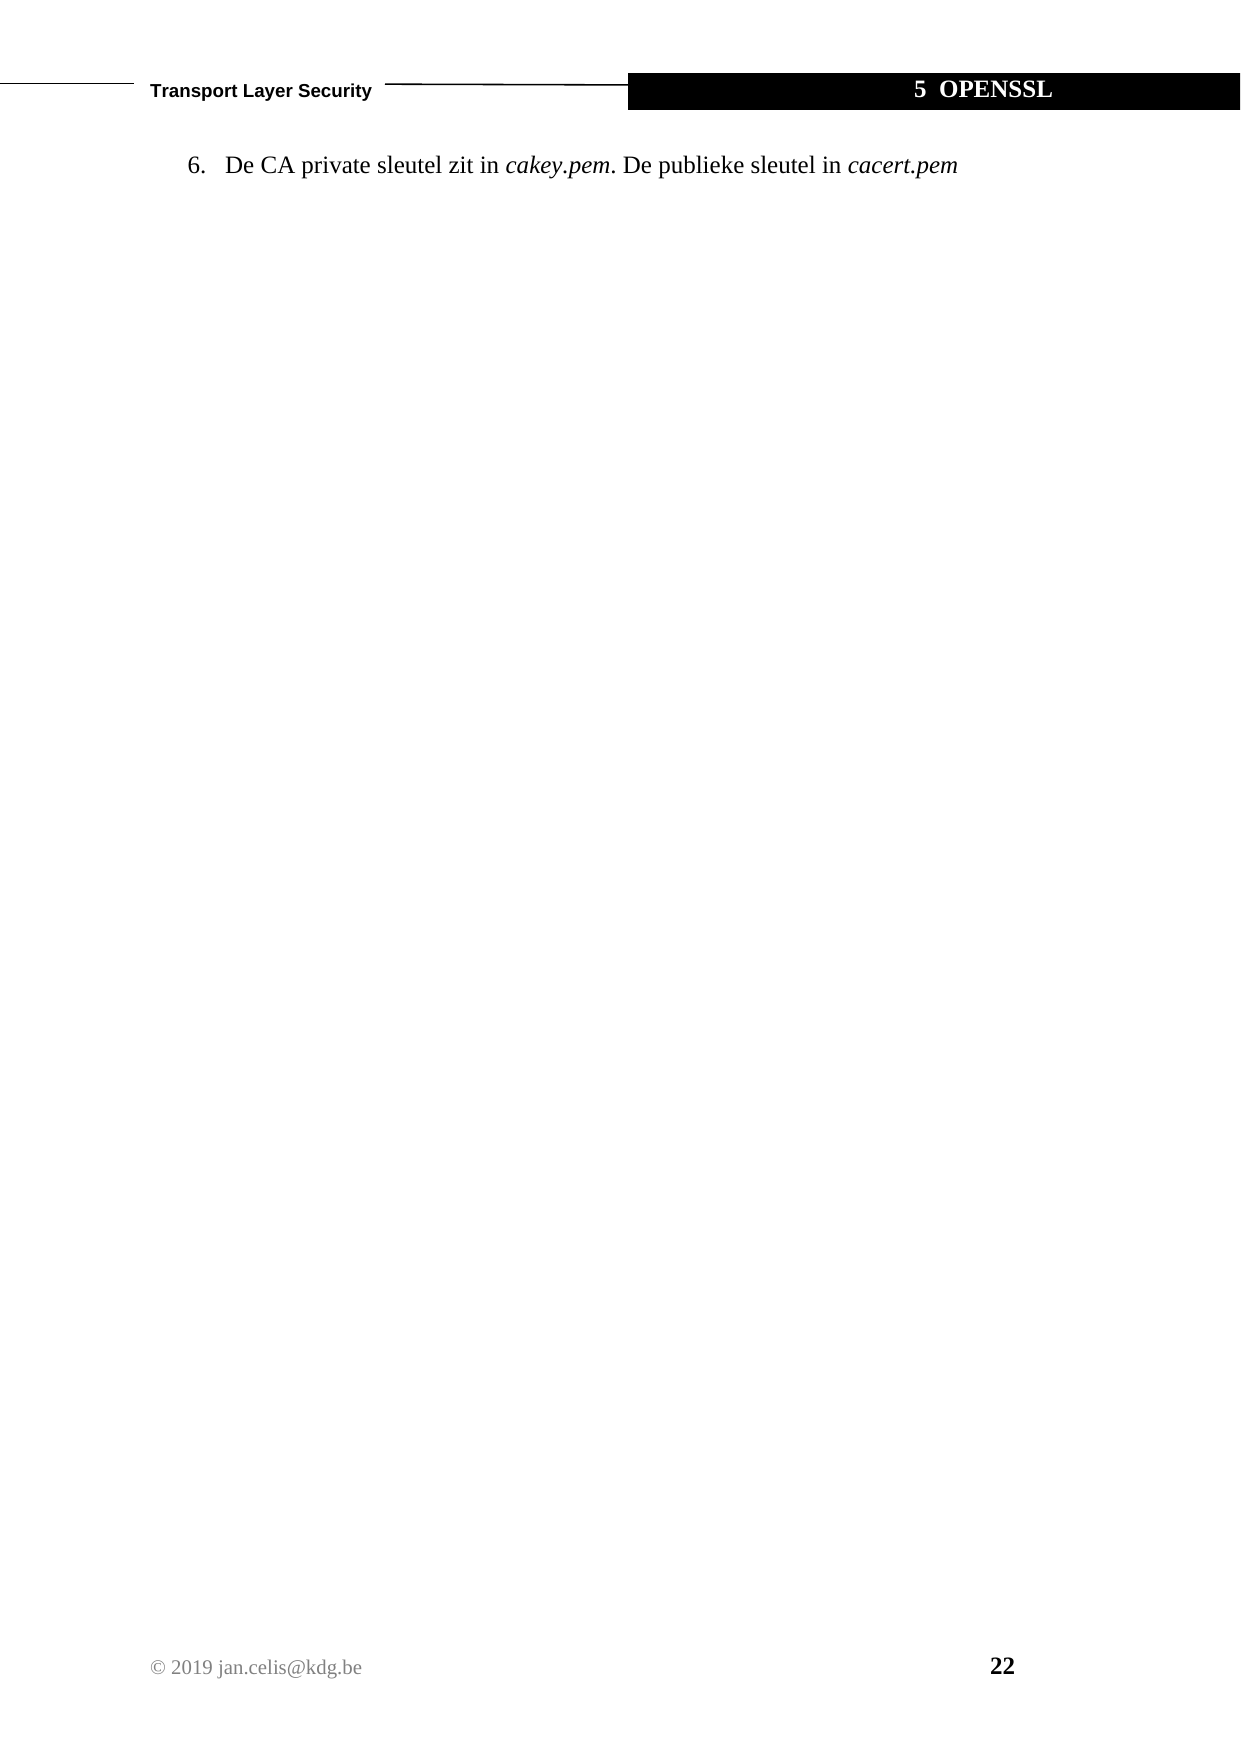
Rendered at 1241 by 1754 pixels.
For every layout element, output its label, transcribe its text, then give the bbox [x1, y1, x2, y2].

list De CA private sleutel zit in cakey.pem. De publieke sleutel in cacert.pem [187, 150, 1053, 179]
